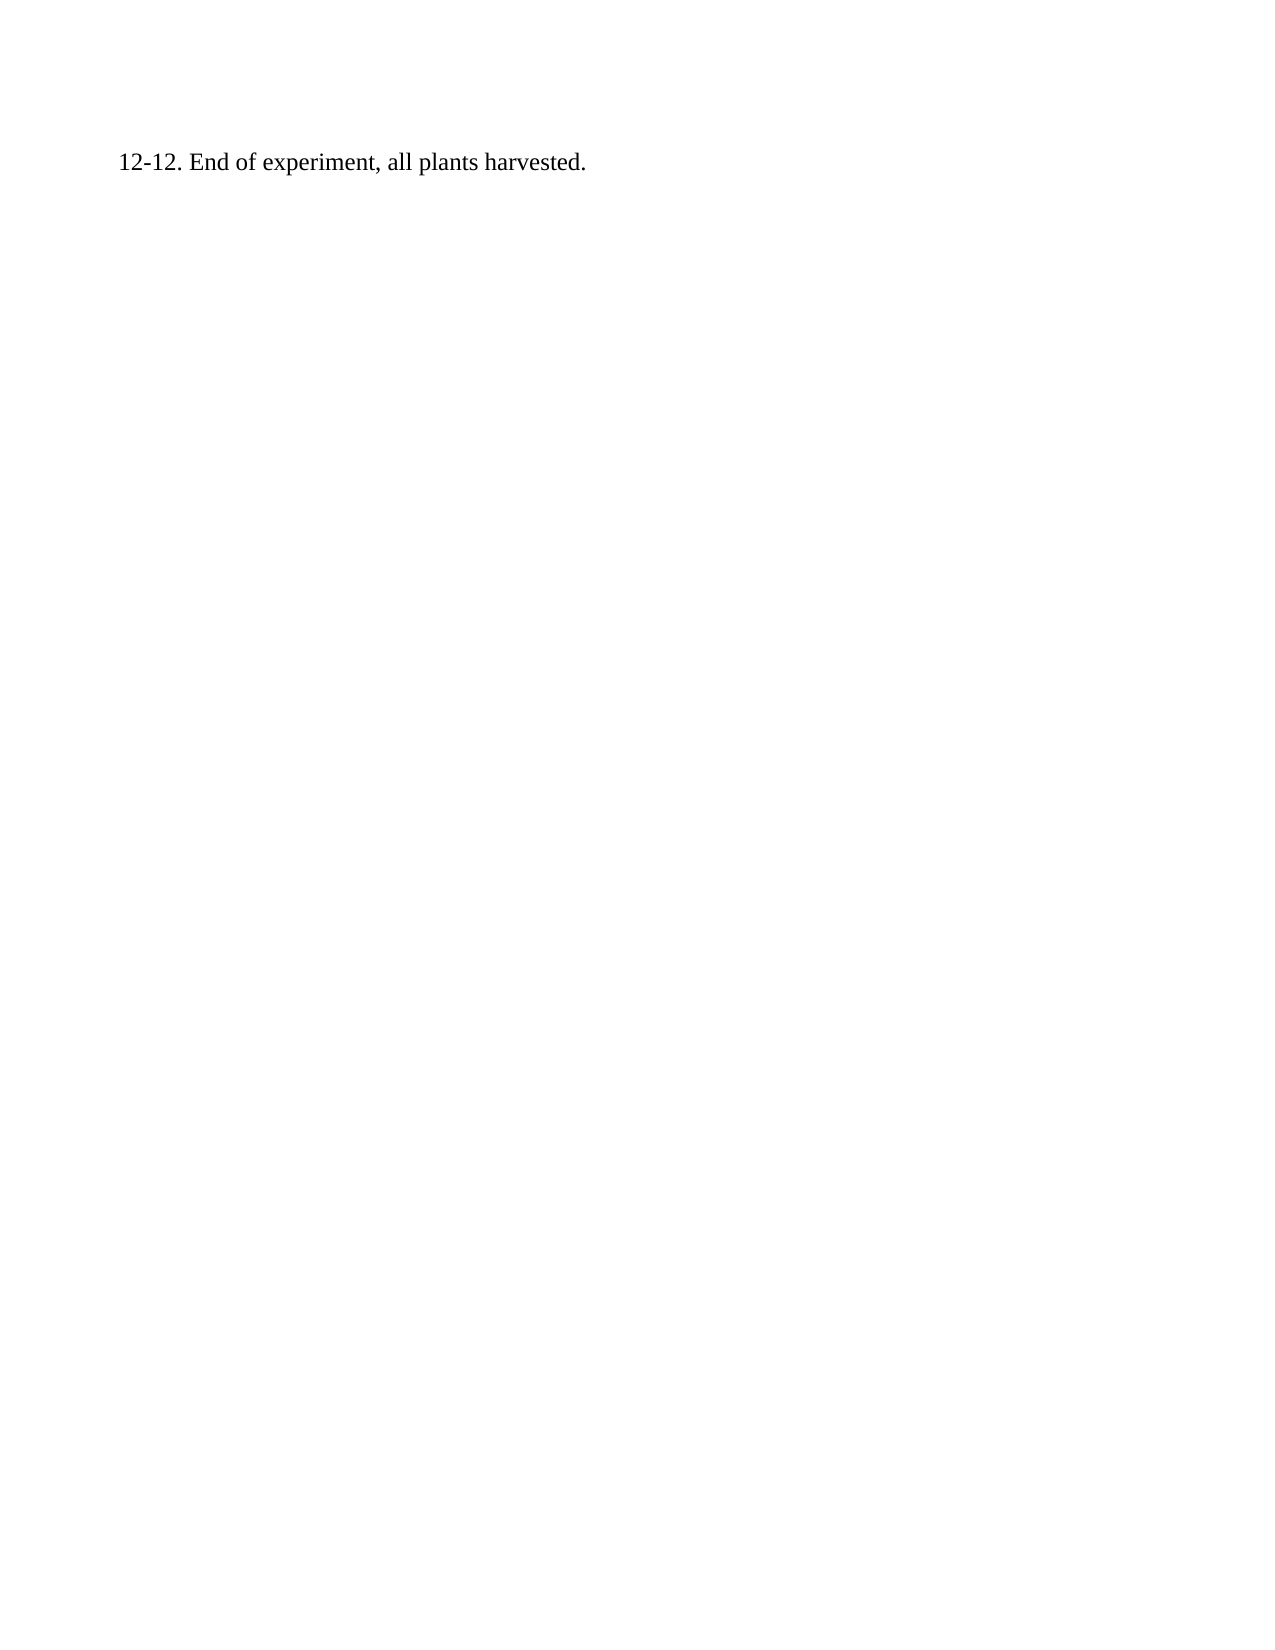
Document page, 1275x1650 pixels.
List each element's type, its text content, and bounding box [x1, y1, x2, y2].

text 12-12. End of experiment, all plants harvested. [118, 147, 1157, 176]
